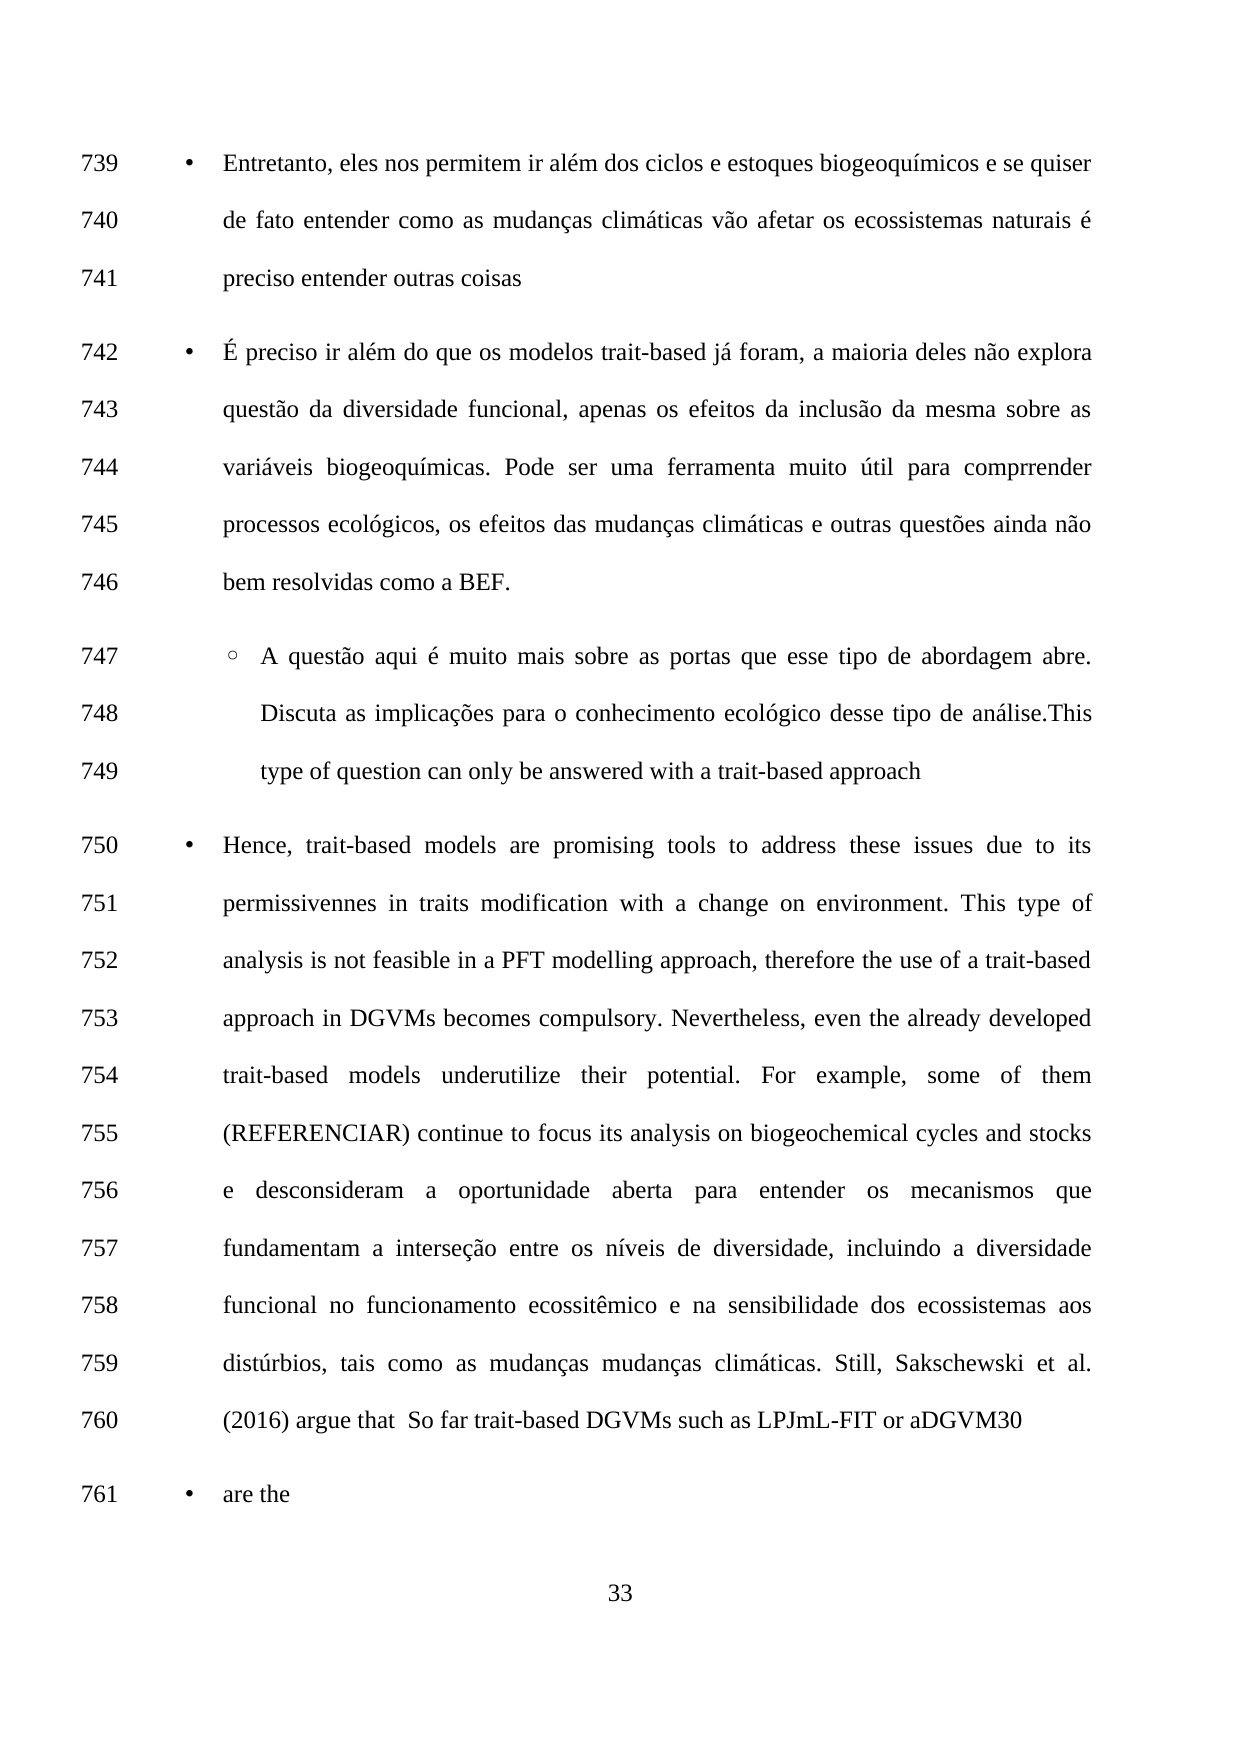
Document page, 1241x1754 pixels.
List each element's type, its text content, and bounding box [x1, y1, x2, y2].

list are the [185, 1479, 1093, 1508]
list A questão aqui é muito mais sobre as portas que esse tipo de abordagem abre. Discuta as implicações para o conhecimento ecológico desse tipo de análise.This type of question can only be answered with a trait-based approach [223, 641, 1093, 785]
list Entretanto, eles nos permitem ir além dos ciclos e estoques biogeoquímicos e se quiser de fato entender como as mudanças climáticas vão afetar os ecossistemas naturais é preciso entender outras coisas [185, 148, 1093, 291]
list É preciso ir além do que os modelos trait-based já foram, a maioria deles não explora questão da diversidade funcional, apenas os efeitos da inclusão da mesma sobre as variáveis biogeoquímicas. Pode ser uma ferramenta muito útil para comprrender processos ecológicos, os efeitos das mudanças climáticas e outras questões ainda não bem resolvidas como a BEF. [185, 337, 1093, 596]
list Hence, trait-based models are promising tools to address these issues due to its permissivennes in traits modification with a change on environment. This type of analysis is not feasible in a PFT modelling approach, therefore the use of a trait-based approach in DGVMs becomes compulsory. Nevertheless, even the already developed trait-based models underutilize their potential. For example, some of them (REFERENCIAR) continue to focus its analysis on biogeochemical cycles and stocks e desconsideram a oportunidade aberta para entender os mecanismos que fundamentam a interseção entre os níveis de diversidade, incluindo a diversidade funcional no funcionamento ecossitêmico e na sensibilidade dos ecossistemas aos distúrbios, tais como as mudanças mudanças climáticas. Still, Sakschewski et al.(2016) argue that So far trait-based DGVMs such as LPJmL-FIT or aDGVM30 [185, 830, 1093, 1434]
